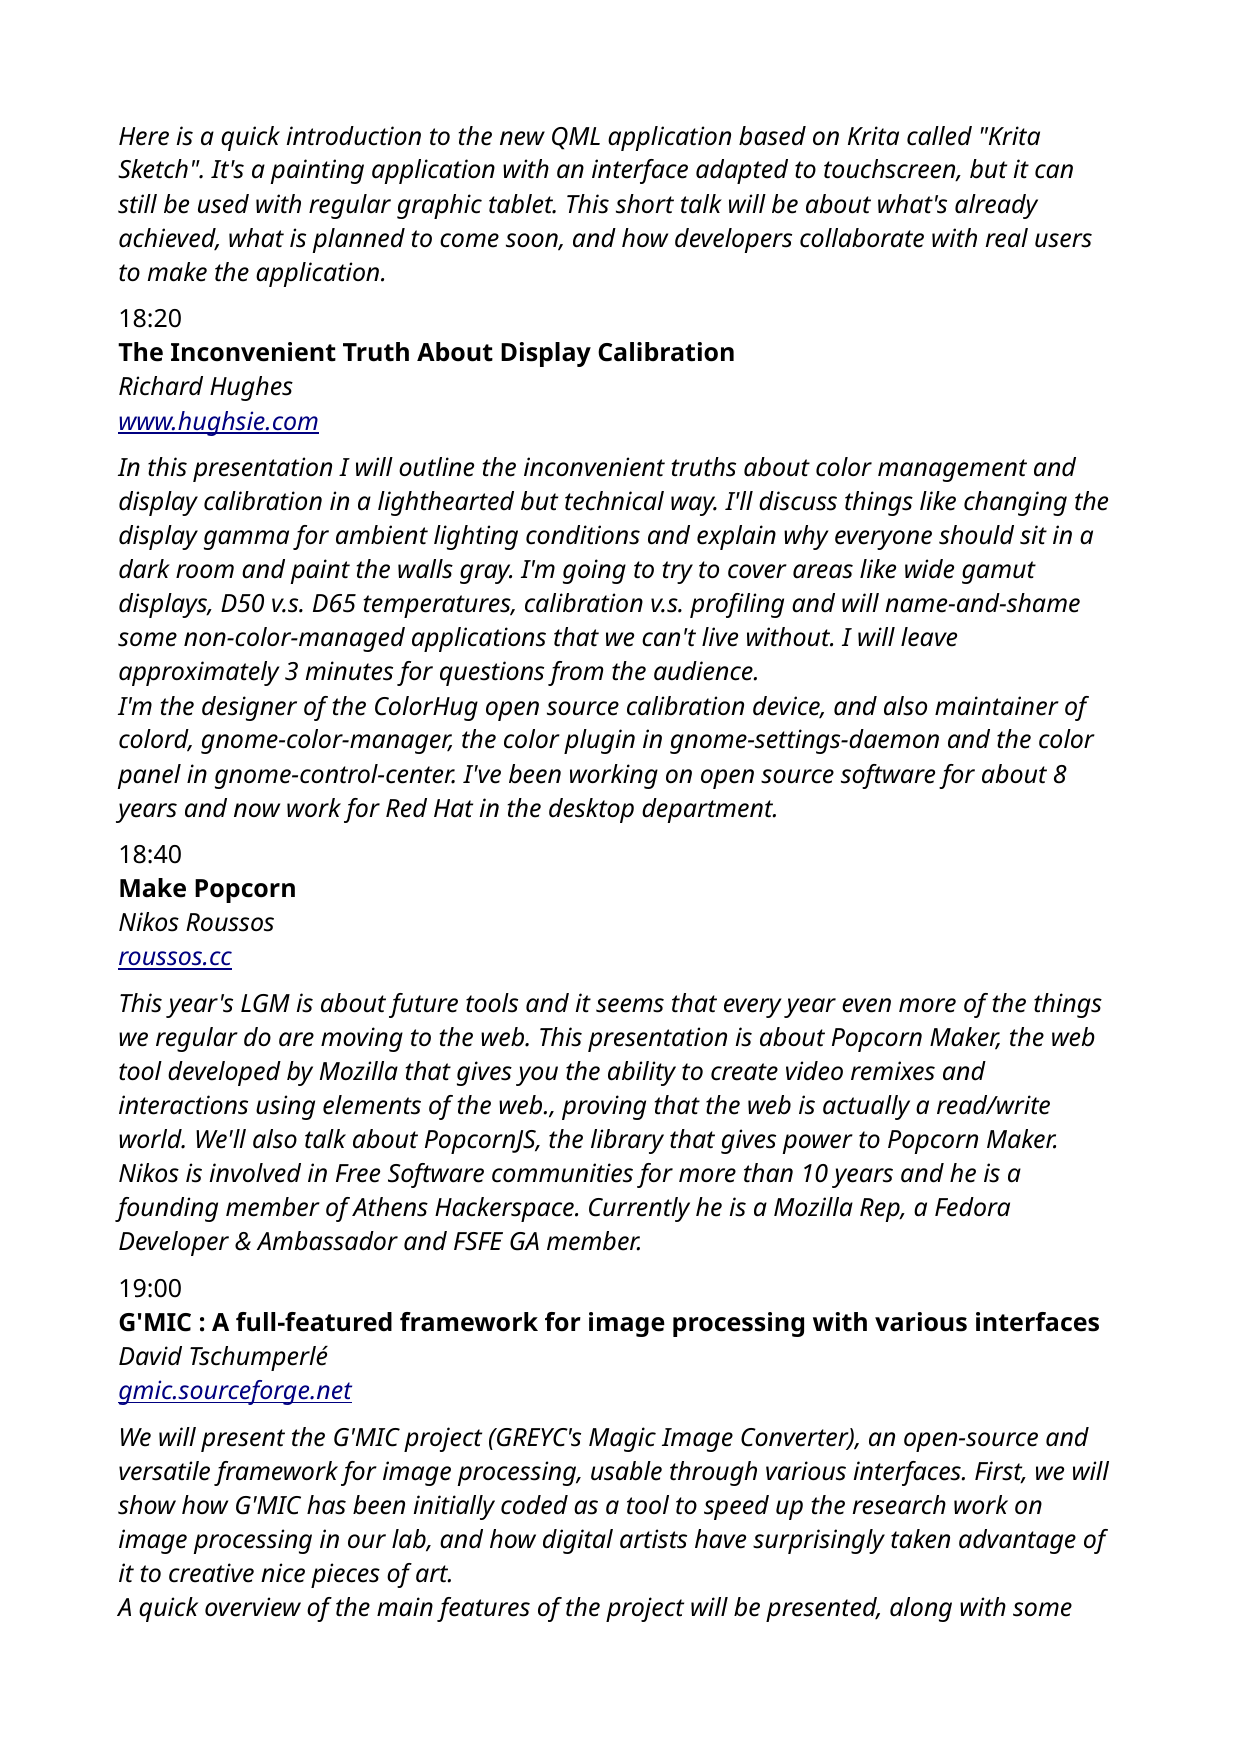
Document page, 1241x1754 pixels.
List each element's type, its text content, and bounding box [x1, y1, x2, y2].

text 18:20 The Inconvenient Truth About Display Calibration Richard Hughes www.hughsie.com [118, 301, 1122, 437]
text 18:40 Make Popcorn Nikos Roussos roussos.cc [118, 837, 1122, 973]
text In this presentation I will outline the inconvenient truths about color management and display calibration in a lighthearted but technical way. I'll discuss things like changing the display gamma for ambient lighting conditions and explain why everyone should sit in a dark room and paint the walls gray. I'm going to try to cover areas like wide gamut displays, D50 v.s. D65 temperatures, calibration v.s. profiling and will name-and-shame some non-color-managed applications that we can't live without. I will leave approximately 3 minutes for questions from the audience. I'm the designer of the ColorHug open source calibration device, and also maintainer of colord, gnome-color-manager, the color plugin in gnome-settings-daemon and the color panel in gnome-control-center. I've been working on open source software for about 8 years and now work for Red Hat in the desktop department. [118, 450, 1122, 824]
text 19:00 G'MIC : A full-featured framework for image processing with various interfaces David Tschumperlé gmic.sourceforge.net [118, 1271, 1122, 1407]
text Here is a quick introduction to the new QML application based on Krita called "Krita Sketch". It's a painting application with an interface adapted to touchscreen, but it can still be used with regular graphic tablet. This short talk will be about what's already achieved, what is planned to come soon, and how developers collaborate with real users to make the application. [118, 118, 1122, 288]
text We will present the G'MIC project (GREYC's Magic Image Converter), an open-source and versatile framework for image processing, usable through various interfaces. First, we will show how G'MIC has been initially coded as a tool to speed up the research work on image processing in our lab, and how digital artists have surprisingly taken advantage of it to creative nice pieces of art. A quick overview of the main features of the project will be presented, along with some [118, 1419, 1122, 1624]
text This year's LGM is about future tools and it seems that every year even more of the things we regular do are moving to the web. This presentation is about Popcorn Maker, the web tool developed by Mozilla that gives you the ability to create video remixes and interactions using elements of the web., proving that the web is actually a read/write world. We'll also talk about PopcornJS, the library that gives power to Popcorn Maker. Nikos is involved in Free Software communities for more than 10 years and he is a founding member of Athens Hackerspace. Currently he is a Mozilla Rep, a Fedora Developer & Ambassador and FSFE GA member. [118, 986, 1122, 1258]
